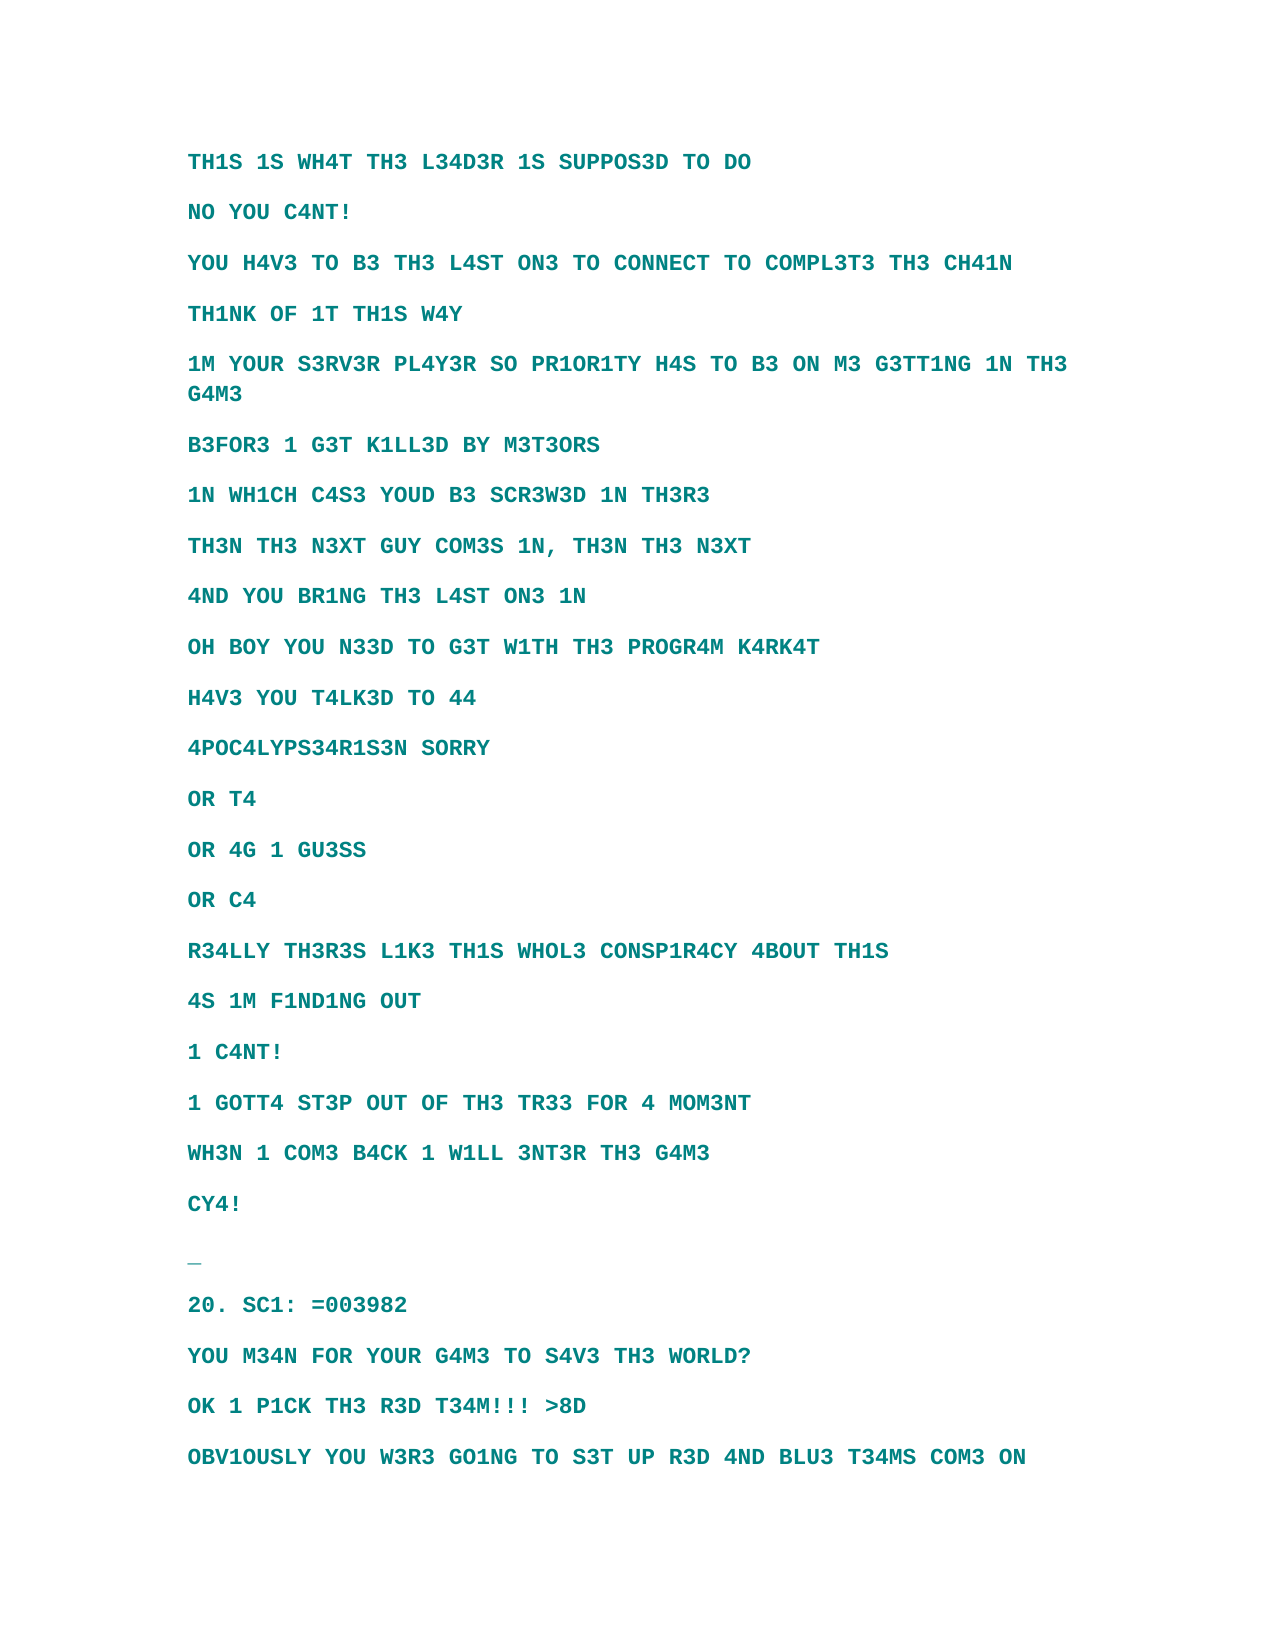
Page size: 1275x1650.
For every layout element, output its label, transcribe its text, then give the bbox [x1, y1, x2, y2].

text OR 4G 1 GU3SS [187, 838, 1087, 864]
text 1N WH1CH C4S3 YOUD B3 SCR3W3D 1N TH3R3 [187, 483, 1087, 509]
text B3FOR3 1 G3T K1LL3D BY M3T3ORS [187, 433, 1087, 459]
text CY4! [187, 1192, 1087, 1218]
text 1 GOTT4 ST3P OUT OF TH3 TR33 FOR 4 MOM3NT [187, 1091, 1087, 1117]
text TH1NK OF 1T TH1S W4Y [187, 302, 1087, 328]
text TH3N TH3 N3XT GUY COM3S 1N, TH3N TH3 N3XT [187, 534, 1087, 560]
text R34LLY TH3R3S L1K3 TH1S WHOL3 CONSP1R4CY 4BOUT TH1S [187, 939, 1087, 965]
text _ [187, 1243, 1087, 1269]
text 20. SC1: =003982 [187, 1293, 1087, 1319]
text OR T4 [187, 787, 1087, 813]
text 1M YOUR S3RV3R PL4Y3R SO PR1OR1TY H4S TO B3 ON M3 G3TT1NG 1N TH3 G4M3 [187, 352, 1087, 408]
text WH3N 1 COM3 B4CK 1 W1LL 3NT3R TH3 G4M3 [187, 1142, 1087, 1168]
text NO YOU C4NT! [187, 201, 1087, 227]
text OH BOY YOU N33D TO G3T W1TH TH3 PROGR4M K4RK4T [187, 635, 1087, 661]
text 4S 1M F1ND1NG OUT [187, 990, 1087, 1016]
text OBV1OUSLY YOU W3R3 GO1NG TO S3T UP R3D 4ND BLU3 T34MS COM3 ON [187, 1445, 1087, 1471]
text OK 1 P1CK TH3 R3D T34M!!! >8D [187, 1395, 1087, 1421]
text YOU H4V3 TO B3 TH3 L4ST ON3 TO CONNECT TO COMPL3T3 TH3 CH41N [187, 251, 1087, 277]
text H4V3 YOU T4LK3D TO 44 [187, 686, 1087, 712]
text OR C4 [187, 888, 1087, 914]
text 4POC4LYPS34R1S3N SORRY [187, 737, 1087, 763]
text YOU M34N FOR YOUR G4M3 TO S4V3 TH3 WORLD? [187, 1344, 1087, 1370]
text 1 C4NT! [187, 1040, 1087, 1066]
text 4ND YOU BR1NG TH3 L4ST ON3 1N [187, 585, 1087, 611]
text TH1S 1S WH4T TH3 L34D3R 1S SUPPOS3D TO DO [187, 150, 1087, 176]
